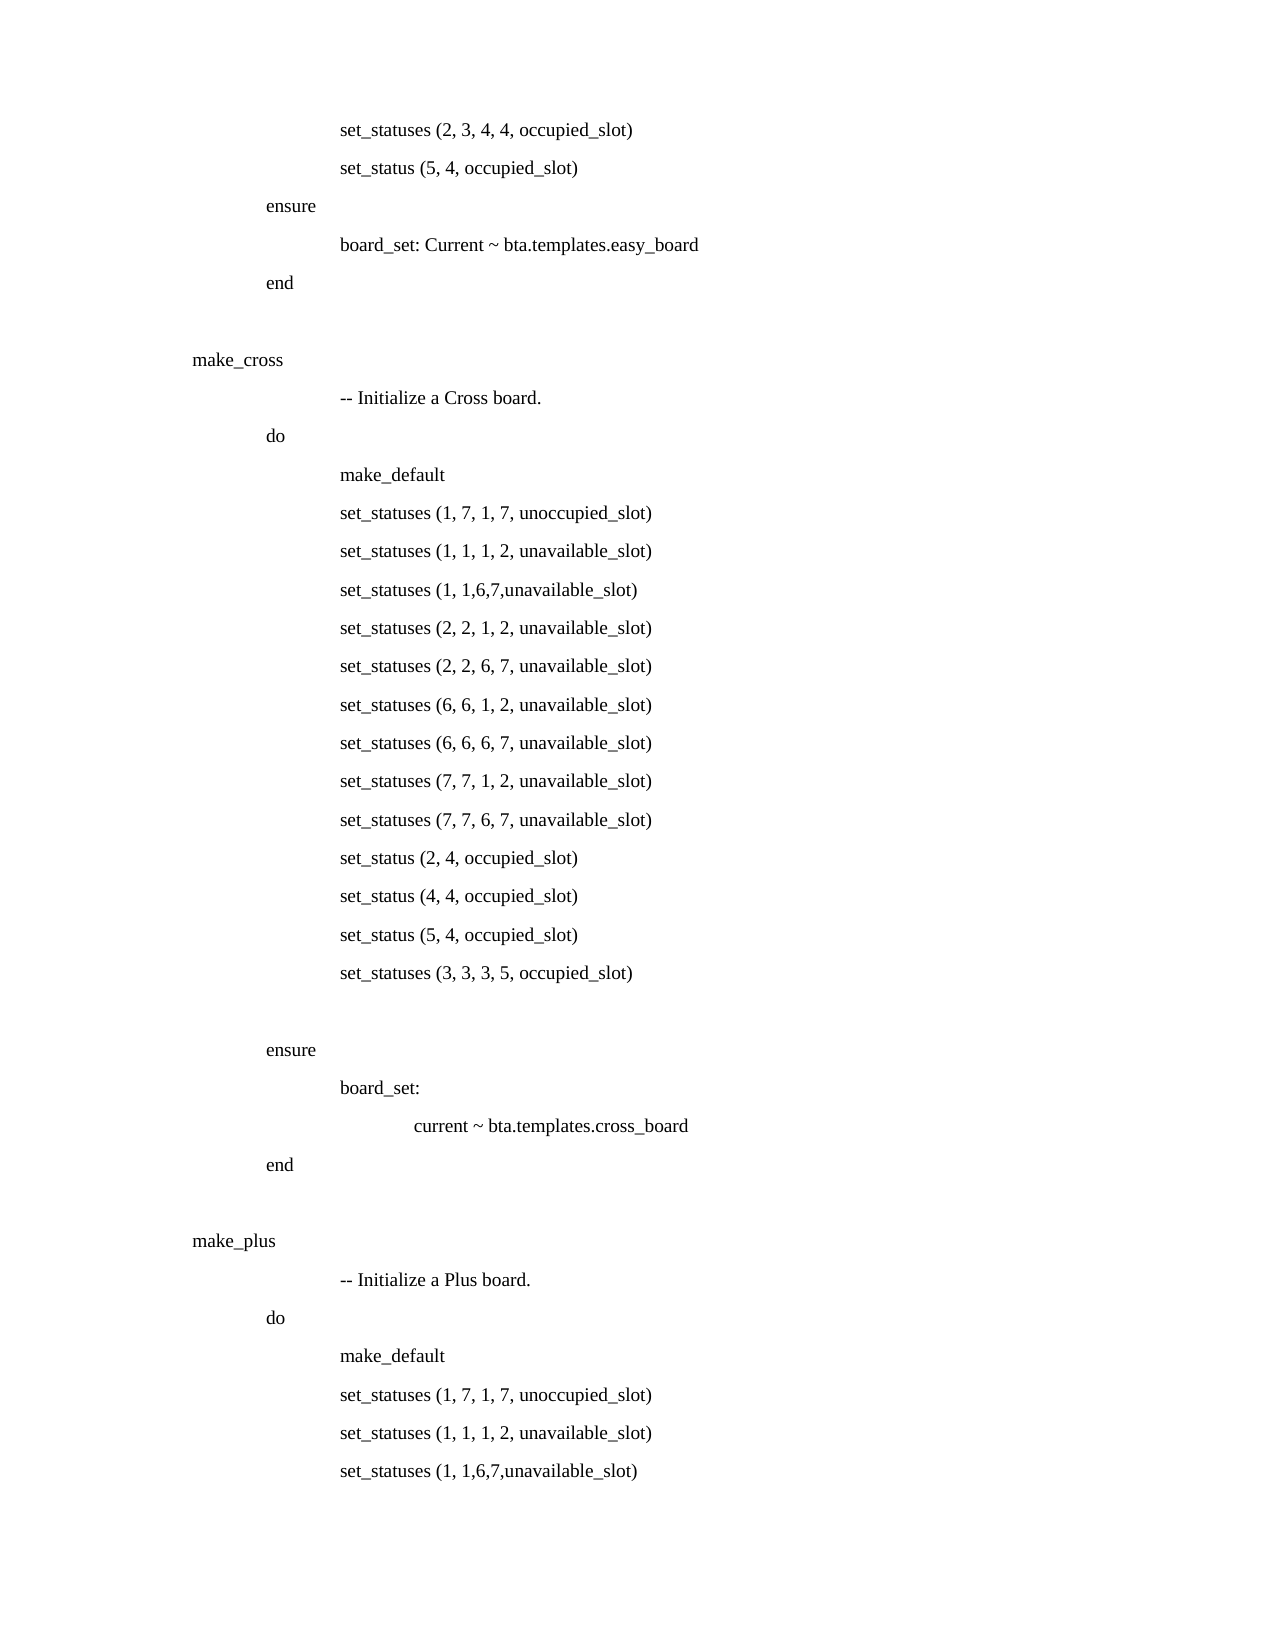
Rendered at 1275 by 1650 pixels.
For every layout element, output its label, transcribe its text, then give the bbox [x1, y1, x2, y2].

text set_statuses (1, 7, 1, 7, unoccupied_slot) [118, 501, 1157, 540]
text end [118, 271, 1157, 310]
text board_set: Current ~ bta.templates.easy_board [118, 233, 1157, 271]
text set_status (4, 4, occupied_slot) [118, 885, 1157, 923]
text set_status (5, 4, occupied_slot) [118, 156, 1157, 195]
text set_statuses (1, 1,6,7,unavailable_slot) [118, 578, 1157, 616]
text set_statuses (1, 1,6,7,unavailable_slot) [118, 1460, 1157, 1498]
text set_statuses (2, 3, 4, 4, occupied_slot) [118, 118, 1157, 156]
text make_default [118, 1345, 1157, 1383]
text do [118, 1306, 1157, 1345]
text set_statuses (7, 7, 6, 7, unavailable_slot) [118, 808, 1157, 846]
text current ~ bta.templates.cross_board [118, 1115, 1157, 1153]
text set_statuses (6, 6, 1, 2, unavailable_slot) [118, 693, 1157, 731]
text make_default [118, 463, 1157, 501]
text -- Initialize a Cross board. [118, 386, 1157, 425]
text set_statuses (1, 1, 1, 2, unavailable_slot) [118, 540, 1157, 578]
text ensure [118, 195, 1157, 233]
text set_status (2, 4, occupied_slot) [118, 846, 1157, 885]
text ensure [118, 1038, 1157, 1076]
text board_set: [118, 1076, 1157, 1115]
text -- Initialize a Plus board. [118, 1268, 1157, 1306]
text set_statuses (2, 2, 1, 2, unavailable_slot) [118, 616, 1157, 655]
text set_statuses (2, 2, 6, 7, unavailable_slot) [118, 655, 1157, 693]
text do [118, 425, 1157, 463]
text set_statuses (6, 6, 6, 7, unavailable_slot) [118, 731, 1157, 770]
text set_status (5, 4, occupied_slot) [118, 923, 1157, 961]
text make_plus [118, 1230, 1157, 1268]
text set_statuses (1, 1, 1, 2, unavailable_slot) [118, 1421, 1157, 1460]
text set_statuses (3, 3, 3, 5, occupied_slot) [118, 961, 1157, 1000]
text make_cross [118, 348, 1157, 386]
text set_statuses (7, 7, 1, 2, unavailable_slot) [118, 770, 1157, 808]
text end [118, 1153, 1157, 1191]
text set_statuses (1, 7, 1, 7, unoccupied_slot) [118, 1383, 1157, 1421]
